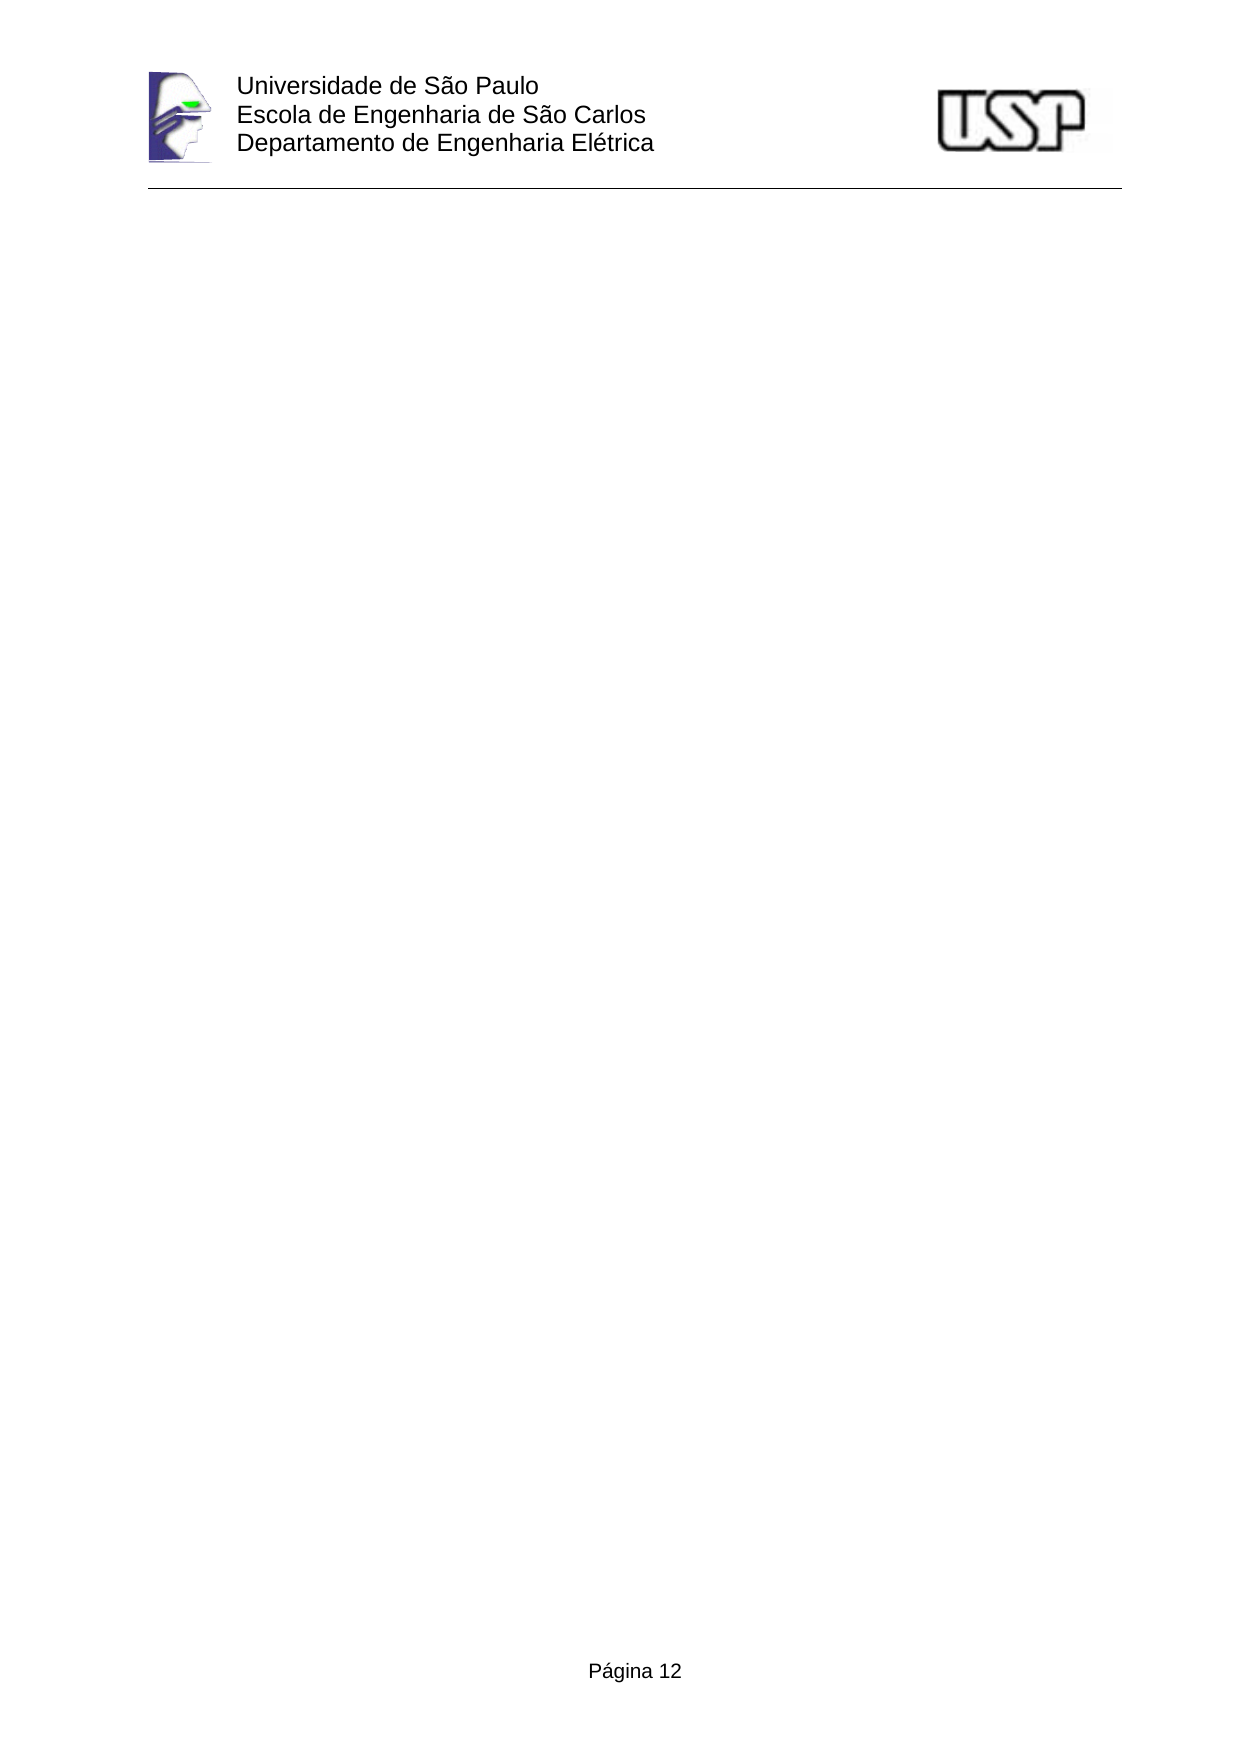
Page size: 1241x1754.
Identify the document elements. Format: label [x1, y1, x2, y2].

picture [148, 71, 213, 163]
